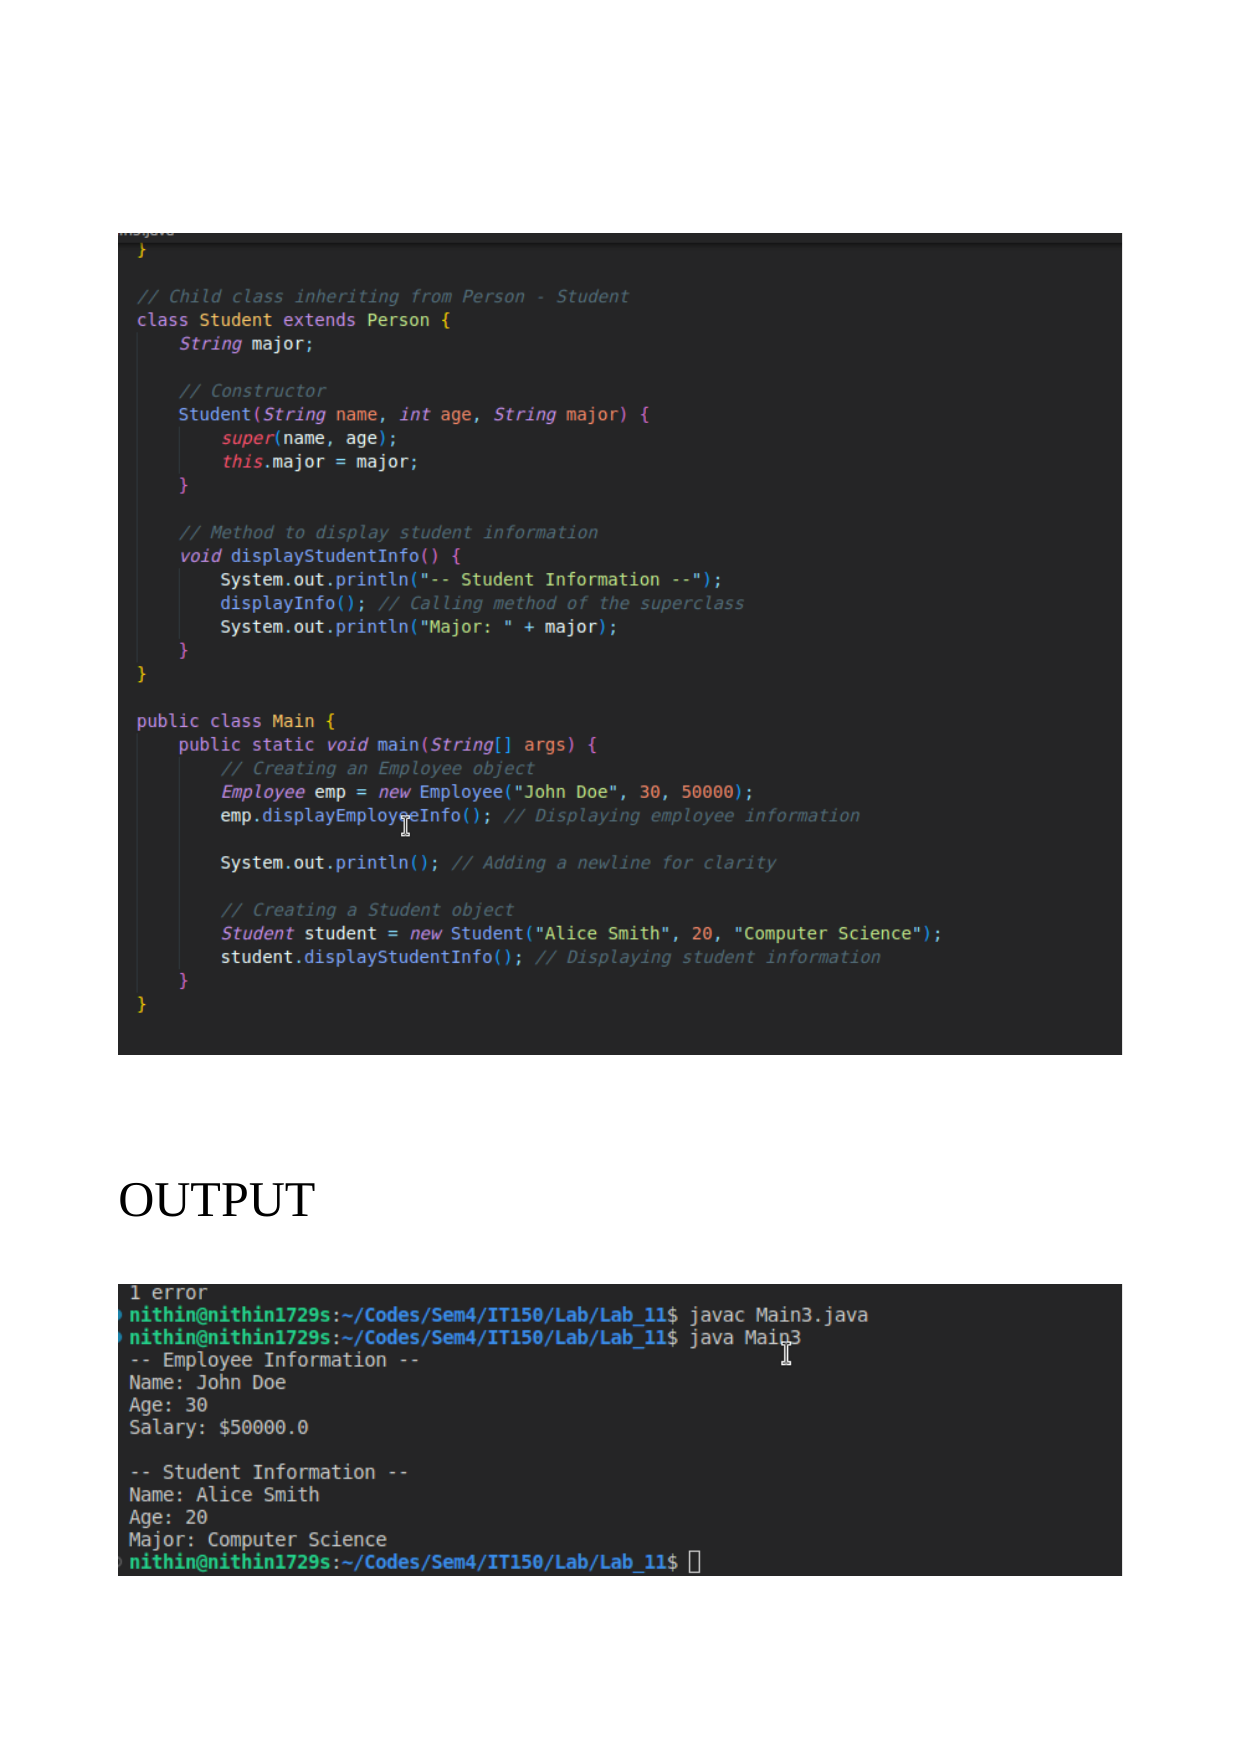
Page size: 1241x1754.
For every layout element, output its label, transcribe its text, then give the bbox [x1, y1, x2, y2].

picture [118, 1284, 1123, 1576]
picture [118, 233, 1123, 1055]
text OUTPUT [118, 1169, 1122, 1227]
